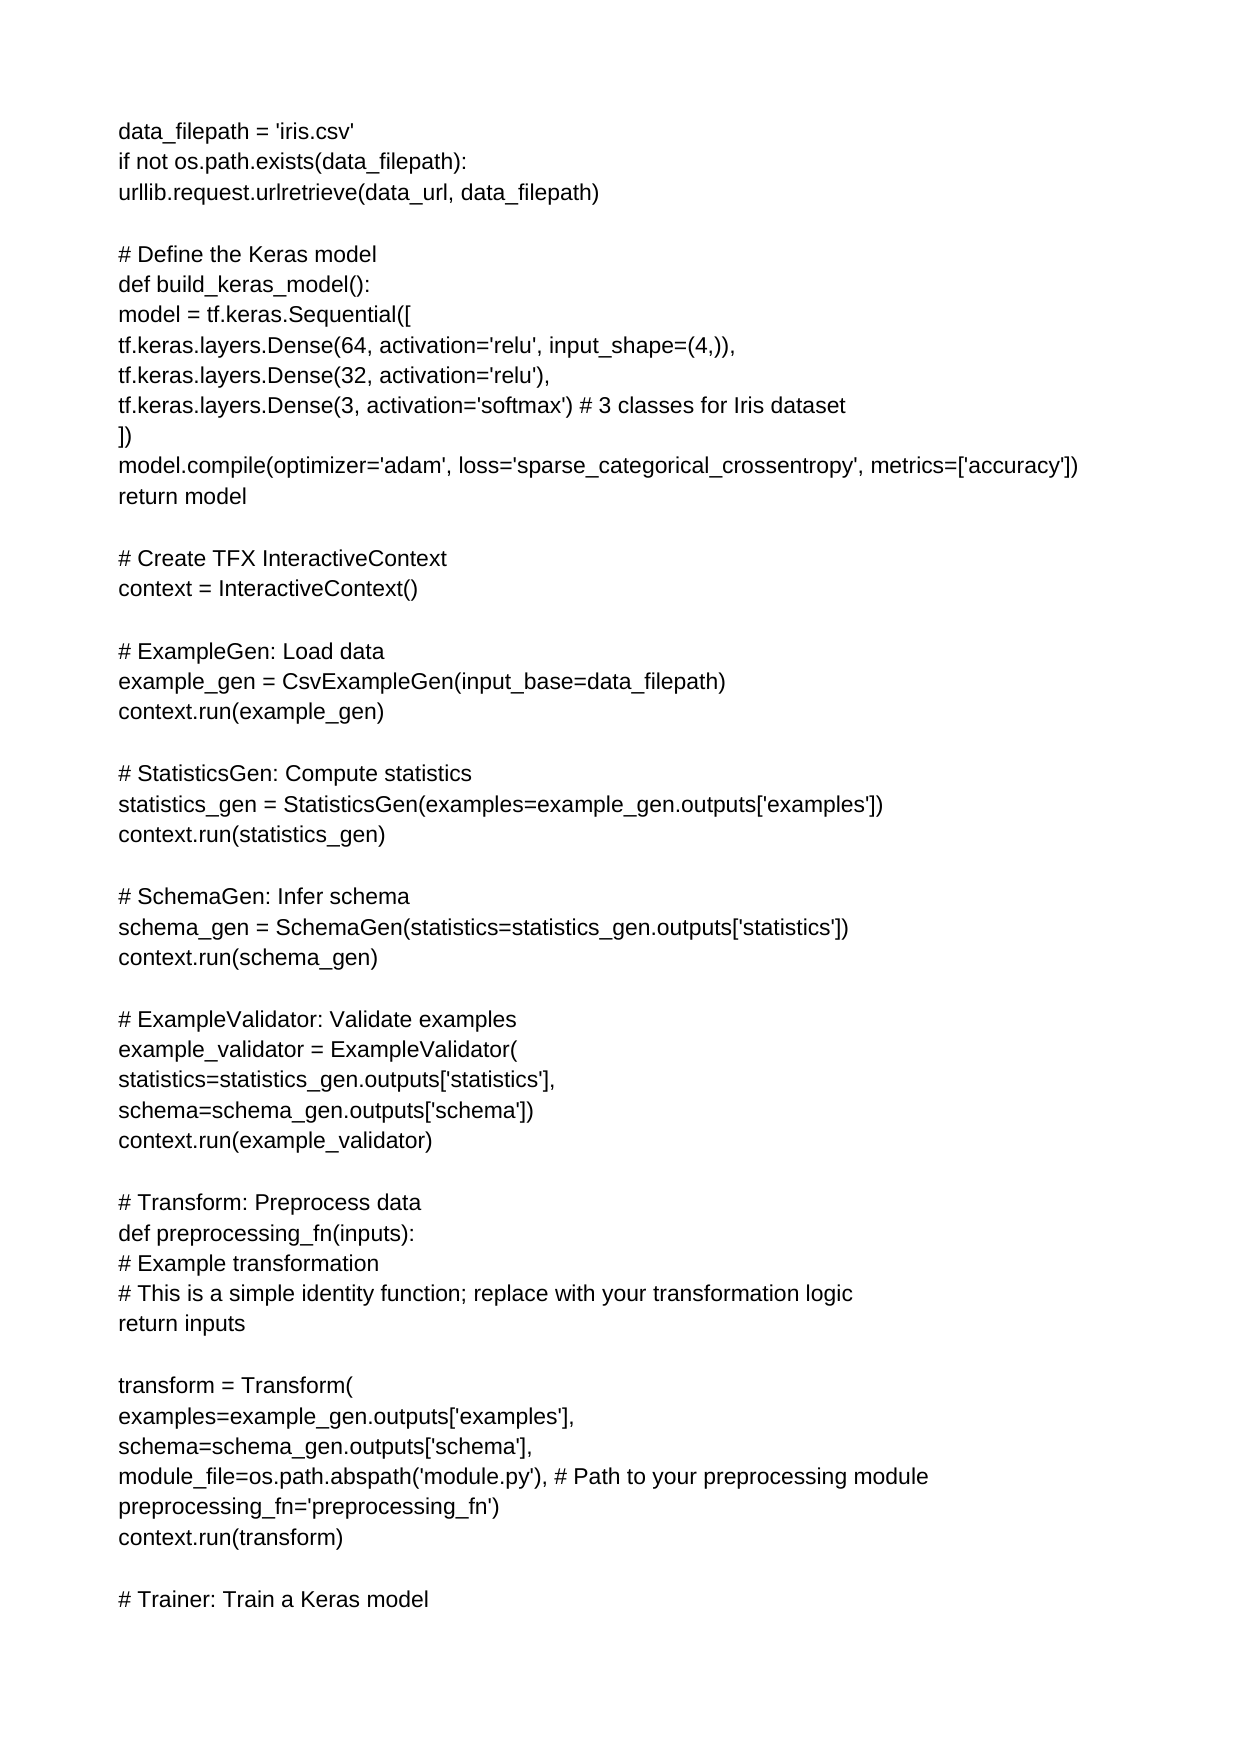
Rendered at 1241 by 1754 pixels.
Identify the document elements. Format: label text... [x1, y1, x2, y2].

text data_filepath = 'iris.csv' [118, 118, 1122, 144]
text # Create TFX InteractiveContext [118, 545, 1122, 571]
text # ExampleGen: Load data [118, 638, 1122, 664]
text def preprocessing_fn(inputs): [118, 1219, 1122, 1246]
text transform = Transform( [118, 1372, 1122, 1399]
text return model [118, 483, 1122, 509]
text example_validator = ExampleValidator( [118, 1036, 1122, 1063]
text model = tf.keras.Sequential([ [118, 301, 1122, 328]
text context.run(transform) [118, 1523, 1122, 1550]
text context = InteractiveContext() [118, 575, 1122, 602]
text # Trainer: Train a Keras model [118, 1586, 1122, 1612]
text # ExampleValidator: Validate examples [118, 1006, 1122, 1032]
text module_file=os.path.abspath('module.py'), # Path to your preprocessing module [118, 1463, 1122, 1489]
text statistics=statistics_gen.outputs['statistics'], [118, 1066, 1122, 1093]
text tf.keras.layers.Dense(32, activation='relu'), [118, 362, 1122, 388]
text model.compile(optimizer='adam', loss='sparse_categorical_crossentropy', metrics=['accuracy']) [118, 452, 1122, 479]
text schema=schema_gen.outputs['schema'], [118, 1433, 1122, 1459]
text schema_gen = SchemaGen(statistics=statistics_gen.outputs['statistics']) [118, 913, 1122, 940]
text context.run(example_gen) [118, 698, 1122, 724]
text # Define the Keras model [118, 241, 1122, 267]
text # Example transformation [118, 1250, 1122, 1276]
text # This is a simple identity function; replace with your transformation logic [118, 1280, 1122, 1306]
text preprocessing_fn='preprocessing_fn') [118, 1493, 1122, 1520]
text context.run(example_validator) [118, 1127, 1122, 1153]
text # StatisticsGen: Compute statistics [118, 760, 1122, 787]
text urllib.request.urlretrieve(data_url, data_filepath) [118, 178, 1122, 205]
text schema=schema_gen.outputs['schema']) [118, 1097, 1122, 1123]
text tf.keras.layers.Dense(64, activation='relu', input_shape=(4,)), [118, 332, 1122, 358]
text examples=example_gen.outputs['examples'], [118, 1403, 1122, 1429]
text if not os.path.exists(data_filepath): [118, 148, 1122, 175]
text # SchemaGen: Infer schema [118, 883, 1122, 909]
text ]) [118, 422, 1122, 448]
text context.run(statistics_gen) [118, 821, 1122, 847]
text example_gen = CsvExampleGen(input_base=data_filepath) [118, 668, 1122, 694]
text def build_keras_model(): [118, 271, 1122, 297]
text context.run(schema_gen) [118, 944, 1122, 970]
text return inputs [118, 1310, 1122, 1336]
text tf.keras.layers.Dense(3, activation='softmax') # 3 classes for Iris dataset [118, 392, 1122, 418]
text statistics_gen = StatisticsGen(examples=example_gen.outputs['examples']) [118, 791, 1122, 817]
text # Transform: Preprocess data [118, 1189, 1122, 1216]
